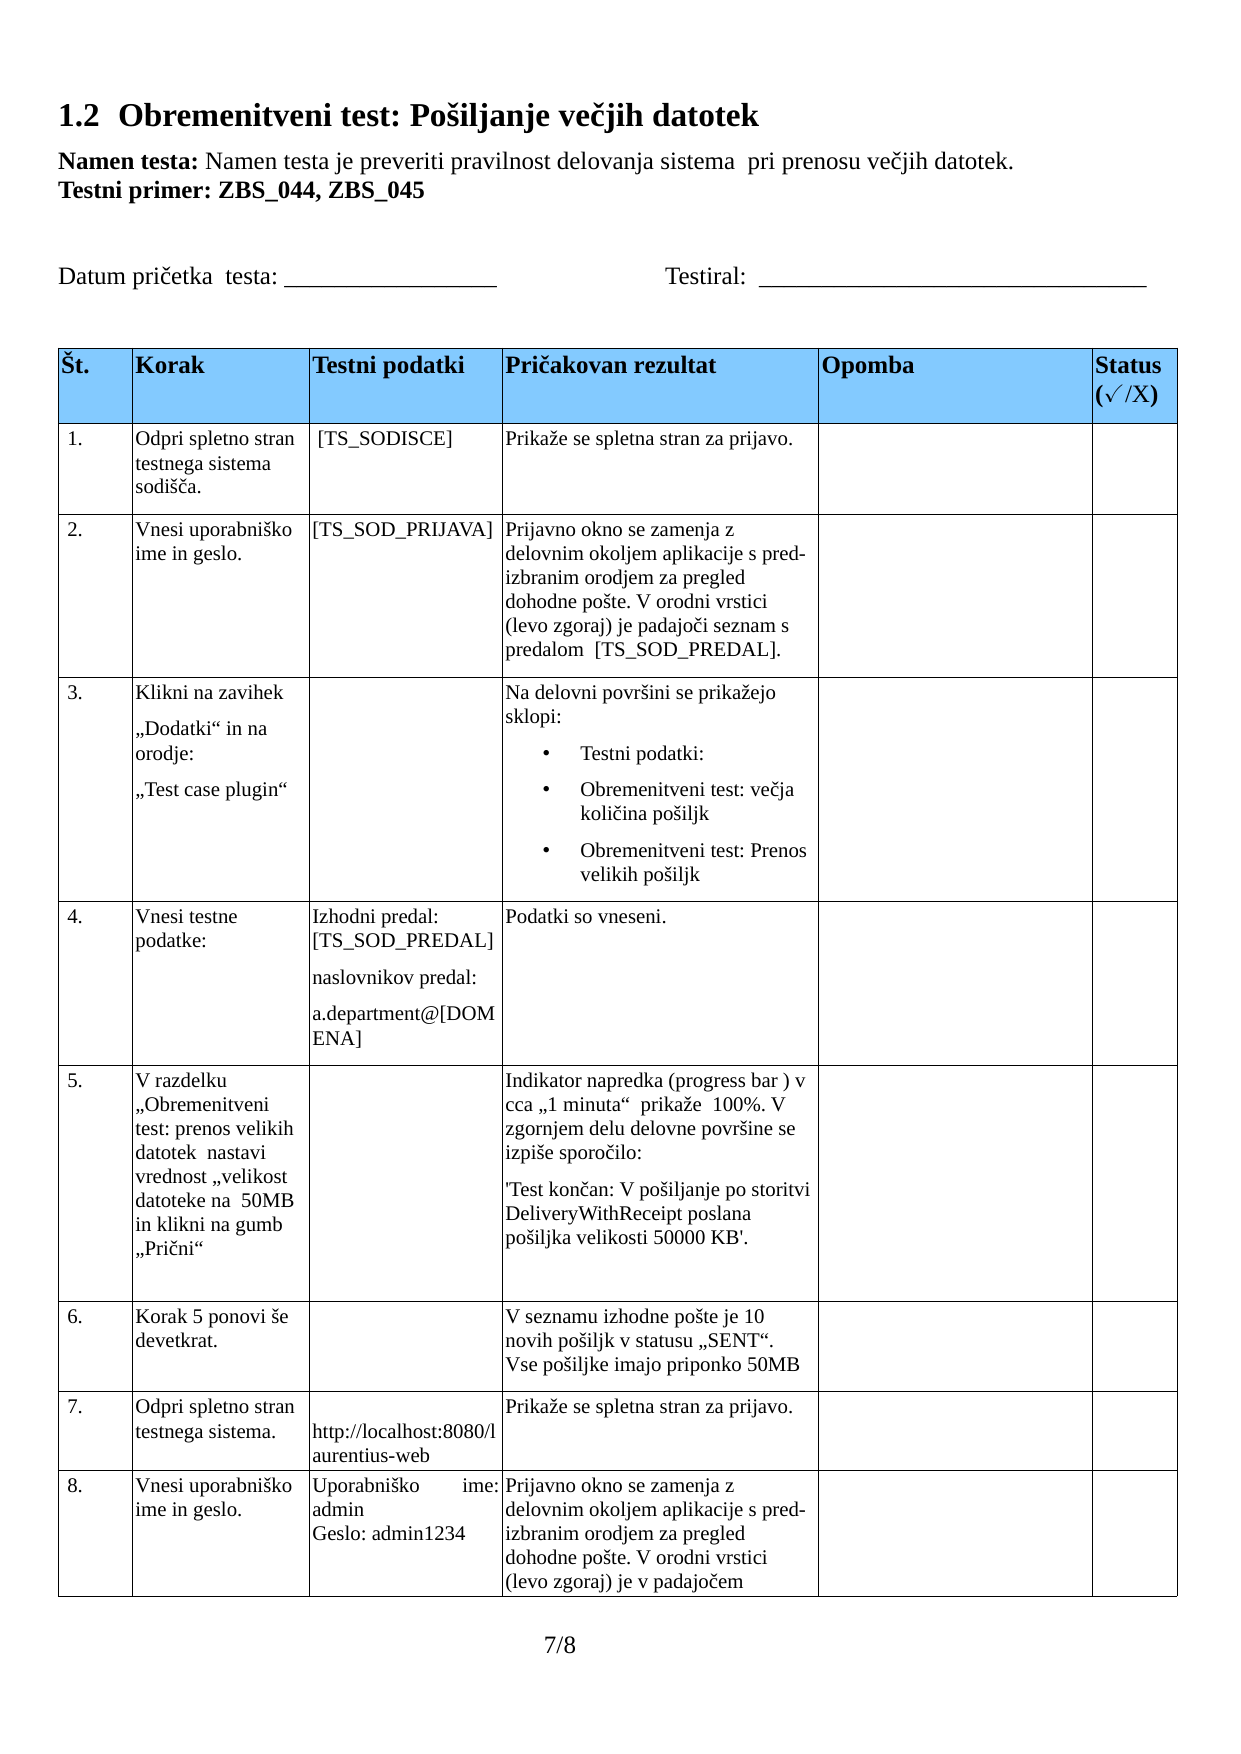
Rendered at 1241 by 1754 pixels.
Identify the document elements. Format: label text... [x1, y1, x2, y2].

table_cell [1093, 1066, 1177, 1301]
table_header Status (✓/X) [1093, 349, 1177, 423]
table_header Opomba [819, 349, 1092, 423]
table_cell [59, 515, 132, 677]
table_cell Odpri spletno stran testnega sistema. [133, 1392, 309, 1469]
table_cell [TS_SODISCE] [310, 424, 502, 514]
table_cell [59, 902, 132, 1065]
table_cell [1093, 1392, 1177, 1469]
table_cell [819, 424, 1092, 514]
table_cell Prijavno okno se zamenja z delovnim okoljem aplikacije s pred-izbranim orodjem za pregled dohodne pošte. V orodni vrstici (levo zgoraj) je padajoči seznam s predalom [TS_SOD_PREDAL]. [503, 515, 818, 677]
table_cell Na delovni površini se prikažejo sklopi: Testni podatki: Obremenitveni test: večja količina pošiljk Obremenitveni test: Prenos velikih pošiljk [503, 678, 818, 901]
subtitle Obremenitveni test: Pošiljanje večjih datotek [58, 95, 1177, 134]
table_cell [819, 678, 1092, 901]
table_cell [1093, 678, 1177, 901]
table_cell V seznamu izhodne pošte je 10 novih pošiljk v statusu „SENT“. Vse pošiljke imajo priponko 50MB [503, 1302, 818, 1391]
table_cell [59, 678, 132, 901]
table_cell Vnesi uporabniško ime in geslo. [133, 1471, 309, 1596]
table_cell Prijavno okno se zamenja z delovnim okoljem aplikacije s pred-izbranim orodjem za pregled dohodne pošte. V orodni vrstici (levo zgoraj) je v padajočem [503, 1471, 818, 1596]
table_header Št. [59, 349, 132, 423]
table_cell http://localhost:8080/laurentius-web [310, 1392, 502, 1469]
table_cell [819, 515, 1092, 677]
table_cell Prikaže se spletna stran za prijavo. [503, 1392, 818, 1469]
table_cell [59, 424, 132, 514]
table_cell [310, 678, 502, 901]
table_cell [59, 1302, 132, 1391]
table_cell Vnesi uporabniško ime in geslo. [133, 515, 309, 677]
table_cell Odpri spletno stran testnega sistema sodišča. [133, 424, 309, 514]
table_cell V razdelku „Obremenitveni test: prenos velikih datotek nastavi vrednost „velikost datoteke na 50MB in klikni na gumb „Prični“ [133, 1066, 309, 1301]
table_header Pričakovan rezultat [503, 349, 818, 423]
table_header Testni podatki [310, 349, 502, 423]
table_cell [1093, 424, 1177, 514]
table_cell Podatki so vneseni. [503, 902, 818, 1065]
table_cell Vnesi testne podatke: [133, 902, 309, 1065]
table_cell [310, 1066, 502, 1301]
table_cell [1093, 1302, 1177, 1391]
table_cell [310, 1302, 502, 1391]
table_cell Klikni na zavihek „Dodatki“ in na orodje: „Test case plugin“ [133, 678, 309, 901]
table_cell [819, 902, 1092, 1065]
table_cell [59, 1392, 132, 1469]
table_cell [819, 1392, 1092, 1469]
table_cell [TS_SOD_PRIJAVA] [310, 515, 502, 677]
table_cell Indikator napredka (progress bar ) v cca „1 minuta“ prikaže 100%. V zgornjem delu delovne površine se izpiše sporočilo: 'Test končan: V pošiljanje po storitvi DeliveryWithReceipt poslana pošiljka velikosti 50000 KB'. [503, 1066, 818, 1301]
table_cell [819, 1471, 1092, 1596]
text Namen testa: Namen testa je preveriti pravilnost delovanja sistema pri prenosu večjih datotek. [58, 146, 1177, 175]
table_cell [1093, 515, 1177, 677]
table_cell [1093, 902, 1177, 1065]
table_header Korak [133, 349, 309, 423]
table_cell Izhodni predal: [TS_SOD_PREDAL] naslovnikov predal: a.department@[DOMENA] [310, 902, 502, 1065]
table_cell [59, 1066, 132, 1301]
table_cell Prikaže se spletna stran za prijavo. [503, 424, 818, 514]
table_cell Korak 5 ponovi še devetkrat. [133, 1302, 309, 1391]
table_cell [1093, 1471, 1177, 1596]
table_cell Uporabniško ime: admin Geslo: admin1234 [310, 1471, 502, 1596]
text Testni primer: ZBS_044, ZBS_045 [58, 175, 1177, 204]
table_cell [59, 1471, 132, 1596]
table_cell [819, 1302, 1092, 1391]
text Datum pričetka testa: _________________ Testiral: _______________________________ [58, 261, 1177, 290]
table_cell [819, 1066, 1092, 1301]
